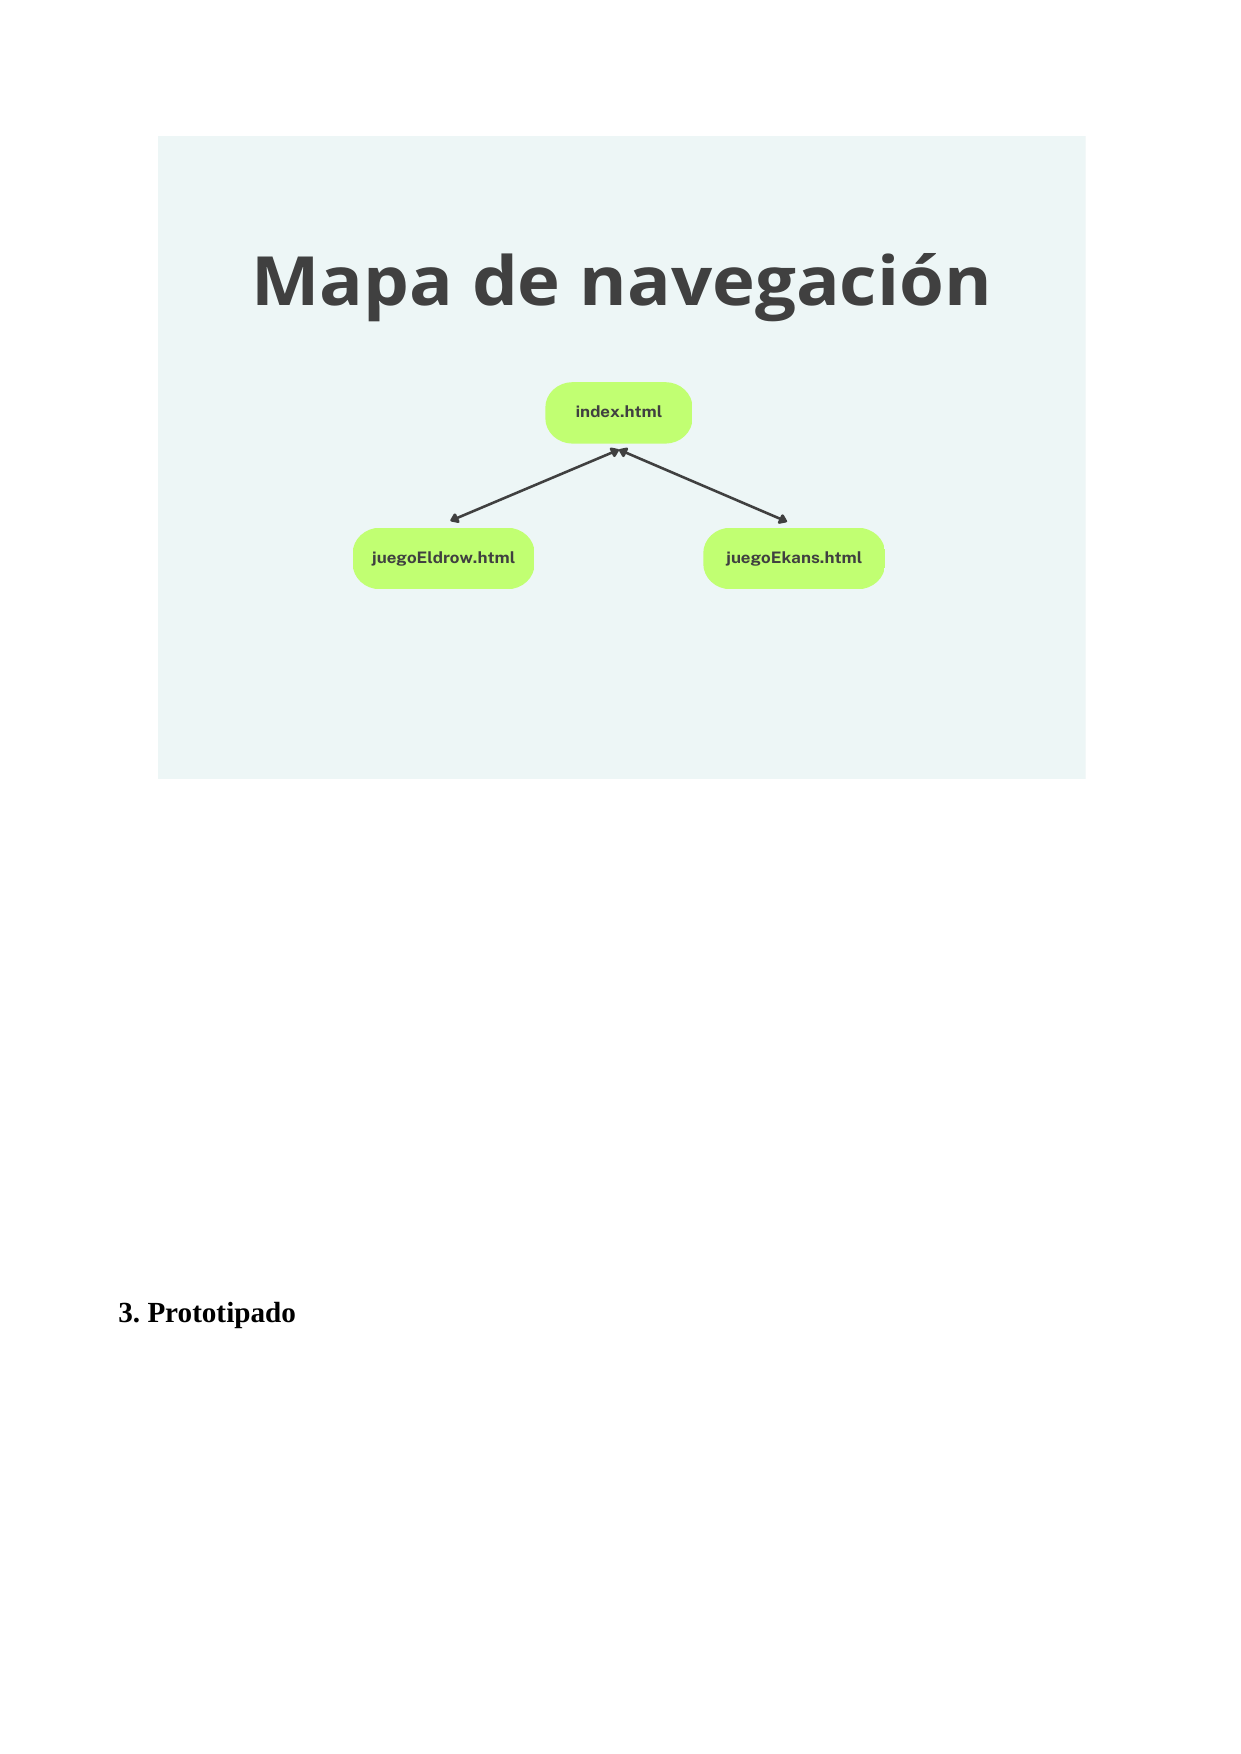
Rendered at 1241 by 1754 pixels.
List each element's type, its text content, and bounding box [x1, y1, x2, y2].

subtitle 3. Prototipado [118, 1295, 1122, 1328]
